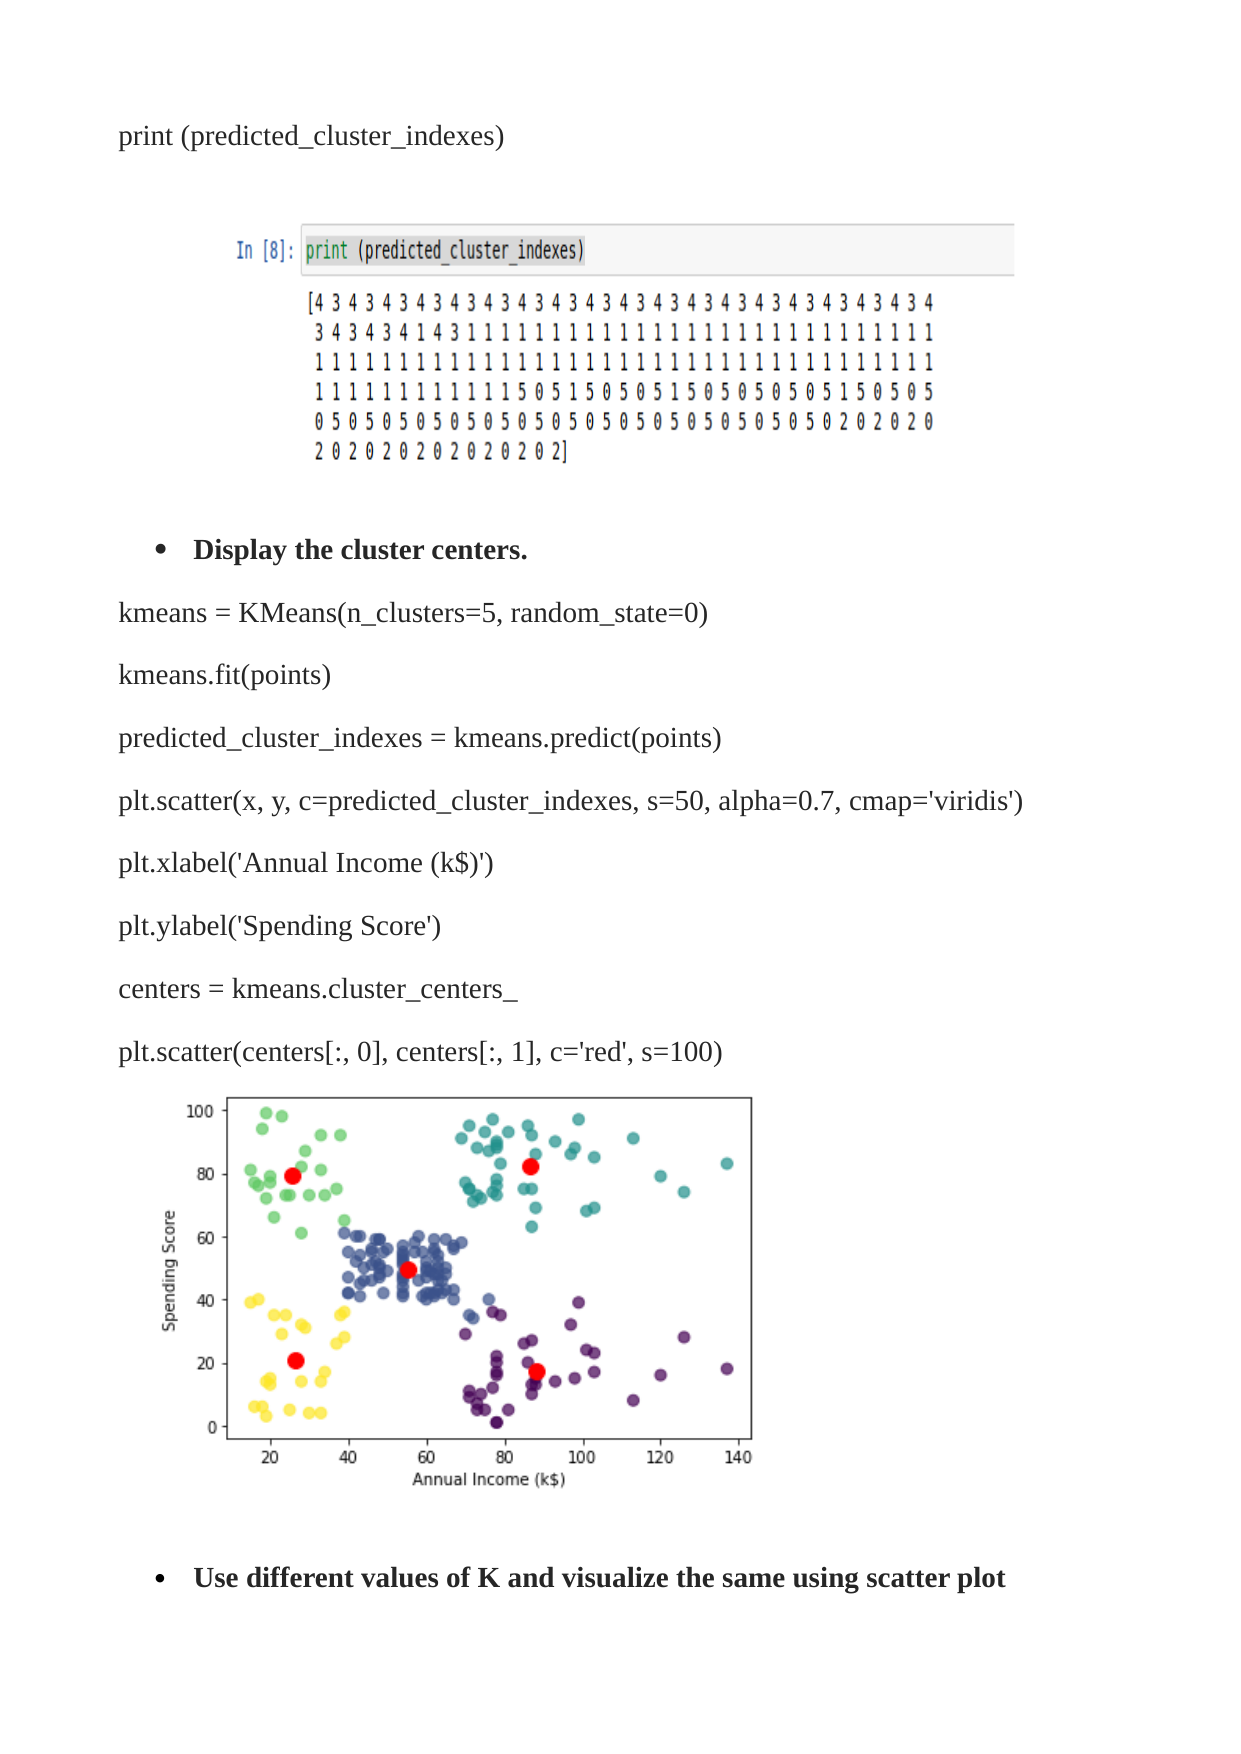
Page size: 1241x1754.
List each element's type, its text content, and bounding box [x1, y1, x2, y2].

text plt.ylabel('Spending Score') [118, 908, 1122, 942]
picture [201, 203, 1015, 474]
text kmeans.fit(points) [118, 657, 1122, 691]
text centers = kmeans.cluster_centers_ [118, 971, 1122, 1004]
list Display the cluster centers. [156, 532, 1122, 566]
text predicted_cluster_indexes = kmeans.predict(points) [118, 720, 1122, 754]
text plt.xlabel('Annual Income (k$)') [118, 846, 1122, 879]
text kmeans = KMeans(n_clusters=5, random_state=0) [118, 595, 1122, 628]
text print (predicted_cluster_indexes) [118, 118, 1122, 152]
text plt.scatter(centers[:, 0], centers[:, 1], c='red', s=100) [118, 1034, 1122, 1067]
picture [153, 1088, 765, 1498]
list Use different values of K and visualize the same using scatter plot [156, 1560, 1122, 1593]
text plt.scatter(x, y, c=predicted_cluster_indexes, s=50, alpha=0.7, cmap='viridis') [118, 783, 1122, 816]
